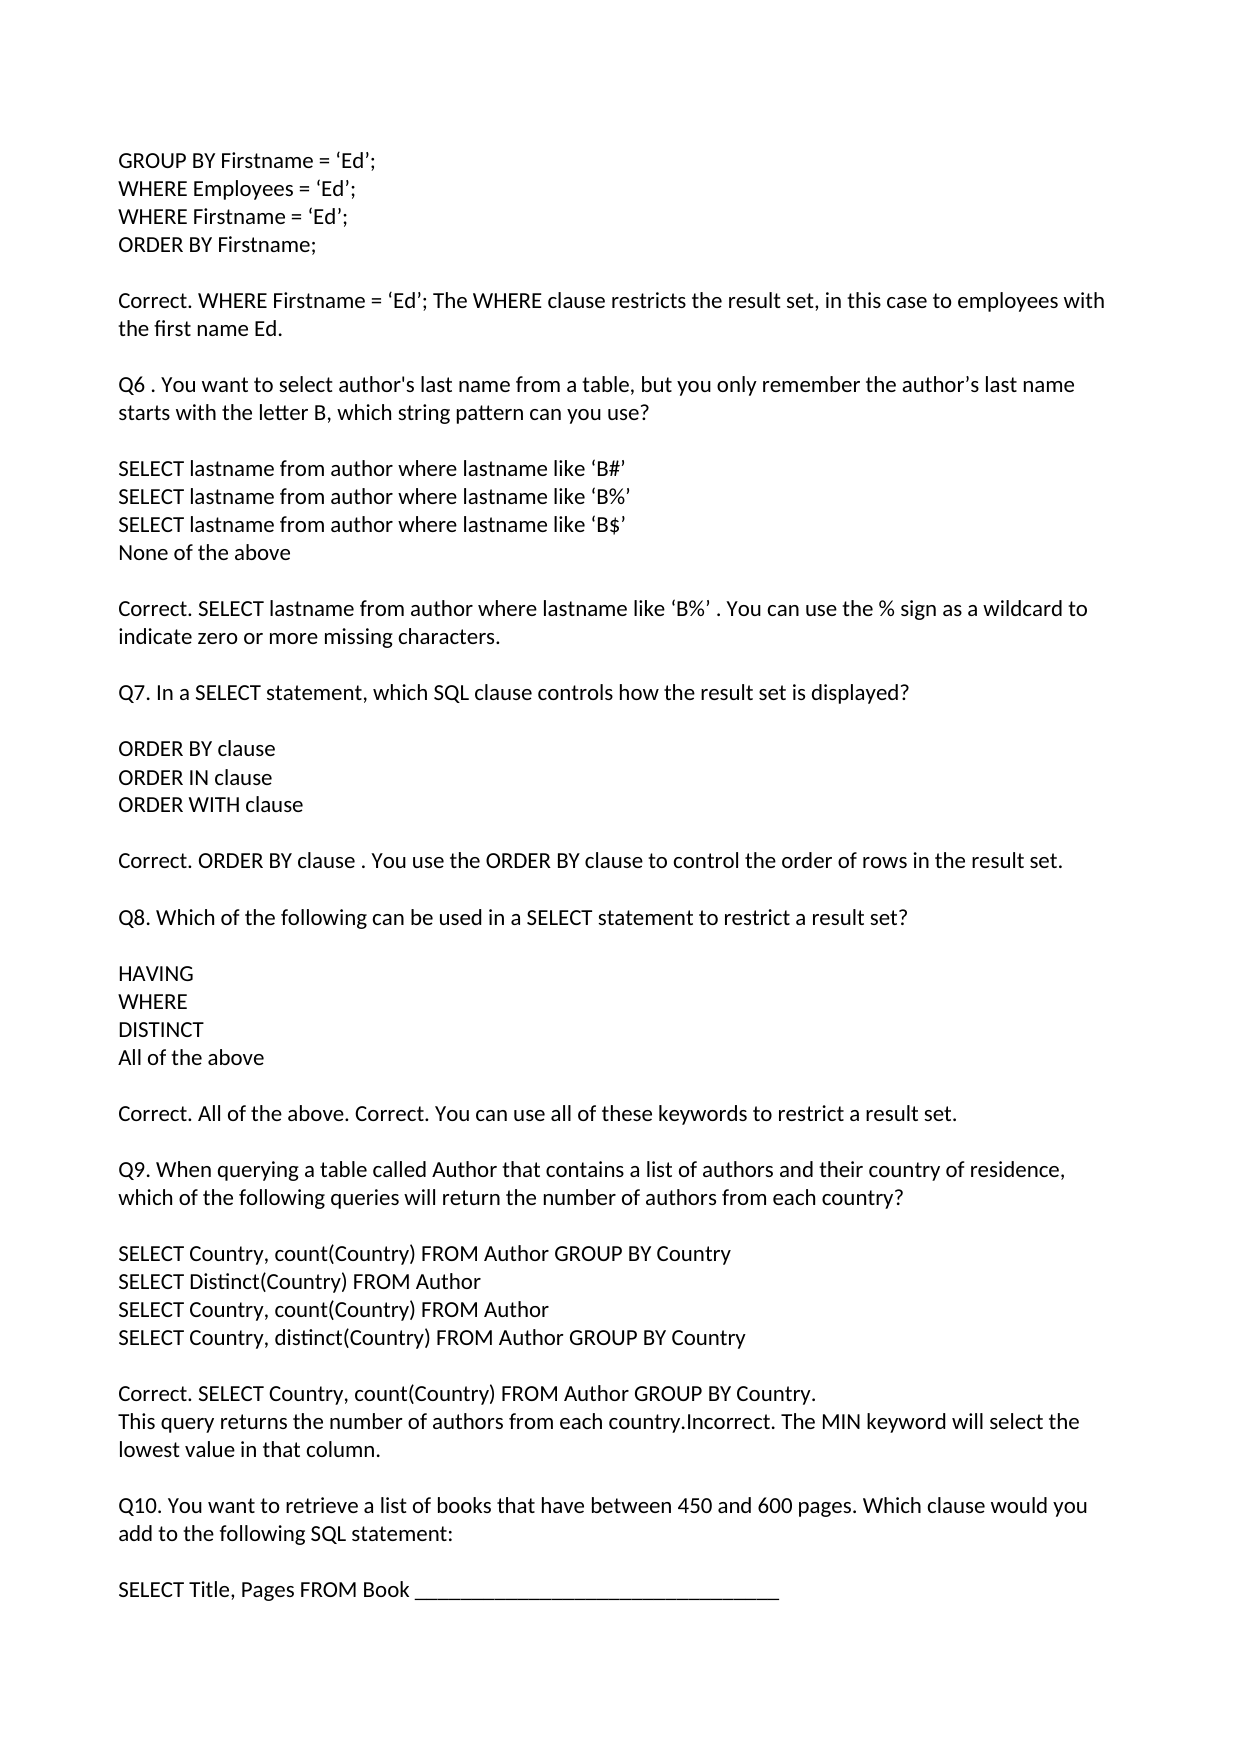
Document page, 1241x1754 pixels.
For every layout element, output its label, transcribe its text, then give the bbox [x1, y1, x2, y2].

text ORDER BY clause [118, 734, 1122, 763]
text Correct. SELECT lastname from author where lastname like ‘B%’ . You can use the % sign as a wildcard to indicate zero or more missing characters. [118, 594, 1122, 651]
text HAVING [118, 959, 1122, 987]
text ORDER IN clause [118, 763, 1122, 791]
text WHERE Employees = ‘Ed’; [118, 174, 1122, 202]
text ORDER BY Firstname; [118, 230, 1122, 258]
text Q7. In a SELECT statement, which SQL clause controls how the result set is displayed? [118, 678, 1122, 707]
text Correct. All of the above. Correct. You can use all of these keywords to restrict a result set. [118, 1099, 1122, 1127]
text WHERE [118, 987, 1122, 1015]
text Correct. WHERE Firstname = ‘Ed’; The WHERE clause restricts the result set, in this case to employees with the first name Ed. [118, 286, 1122, 342]
text DISTINCT [118, 1015, 1122, 1043]
text SELECT lastname from author where lastname like ‘B%’ [118, 482, 1122, 510]
text SELECT Country, count(Country) FROM Author GROUP BY Country [118, 1239, 1122, 1267]
text SELECT Country, distinct(Country) FROM Author GROUP BY Country [118, 1323, 1122, 1351]
text SELECT lastname from author where lastname like ‘B$’ [118, 510, 1122, 538]
text Correct. ORDER BY clause . You use the ORDER BY clause to control the order of rows in the result set. [118, 847, 1122, 875]
text Q9. When querying a table called Author that contains a list of authors and their country of residence, which of the following queries will return the number of authors from each country? [118, 1155, 1122, 1211]
text SELECT lastname from author where lastname like ‘B#’ [118, 454, 1122, 482]
text SELECT Distinct(Country) FROM Author [118, 1267, 1122, 1295]
text This query returns the number of authors from each country.Incorrect. The MIN keyword will select the lowest value in that column. [118, 1407, 1122, 1463]
text ORDER WITH clause [118, 791, 1122, 819]
text Correct. SELECT Country, count(Country) FROM Author GROUP BY Country. [118, 1379, 1122, 1407]
text SELECT Title, Pages FROM Book ________________________________ [118, 1575, 1122, 1603]
text SELECT Country, count(Country) FROM Author [118, 1295, 1122, 1323]
text None of the above [118, 538, 1122, 566]
text All of the above [118, 1043, 1122, 1071]
text Q8. Which of the following can be used in a SELECT statement to restrict a result set? [118, 903, 1122, 931]
text GROUP BY Firstname = ‘Ed’; [118, 146, 1122, 174]
text WHERE Firstname = ‘Ed’; [118, 202, 1122, 230]
text Q6 . You want to select author's last name from a table, but you only remember the author’s last name starts with the letter B, which string pattern can you use? [118, 370, 1122, 426]
text Q10. You want to retrieve a list of books that have between 450 and 600 pages. Which clause would you add to the following SQL statement: [118, 1491, 1122, 1547]
